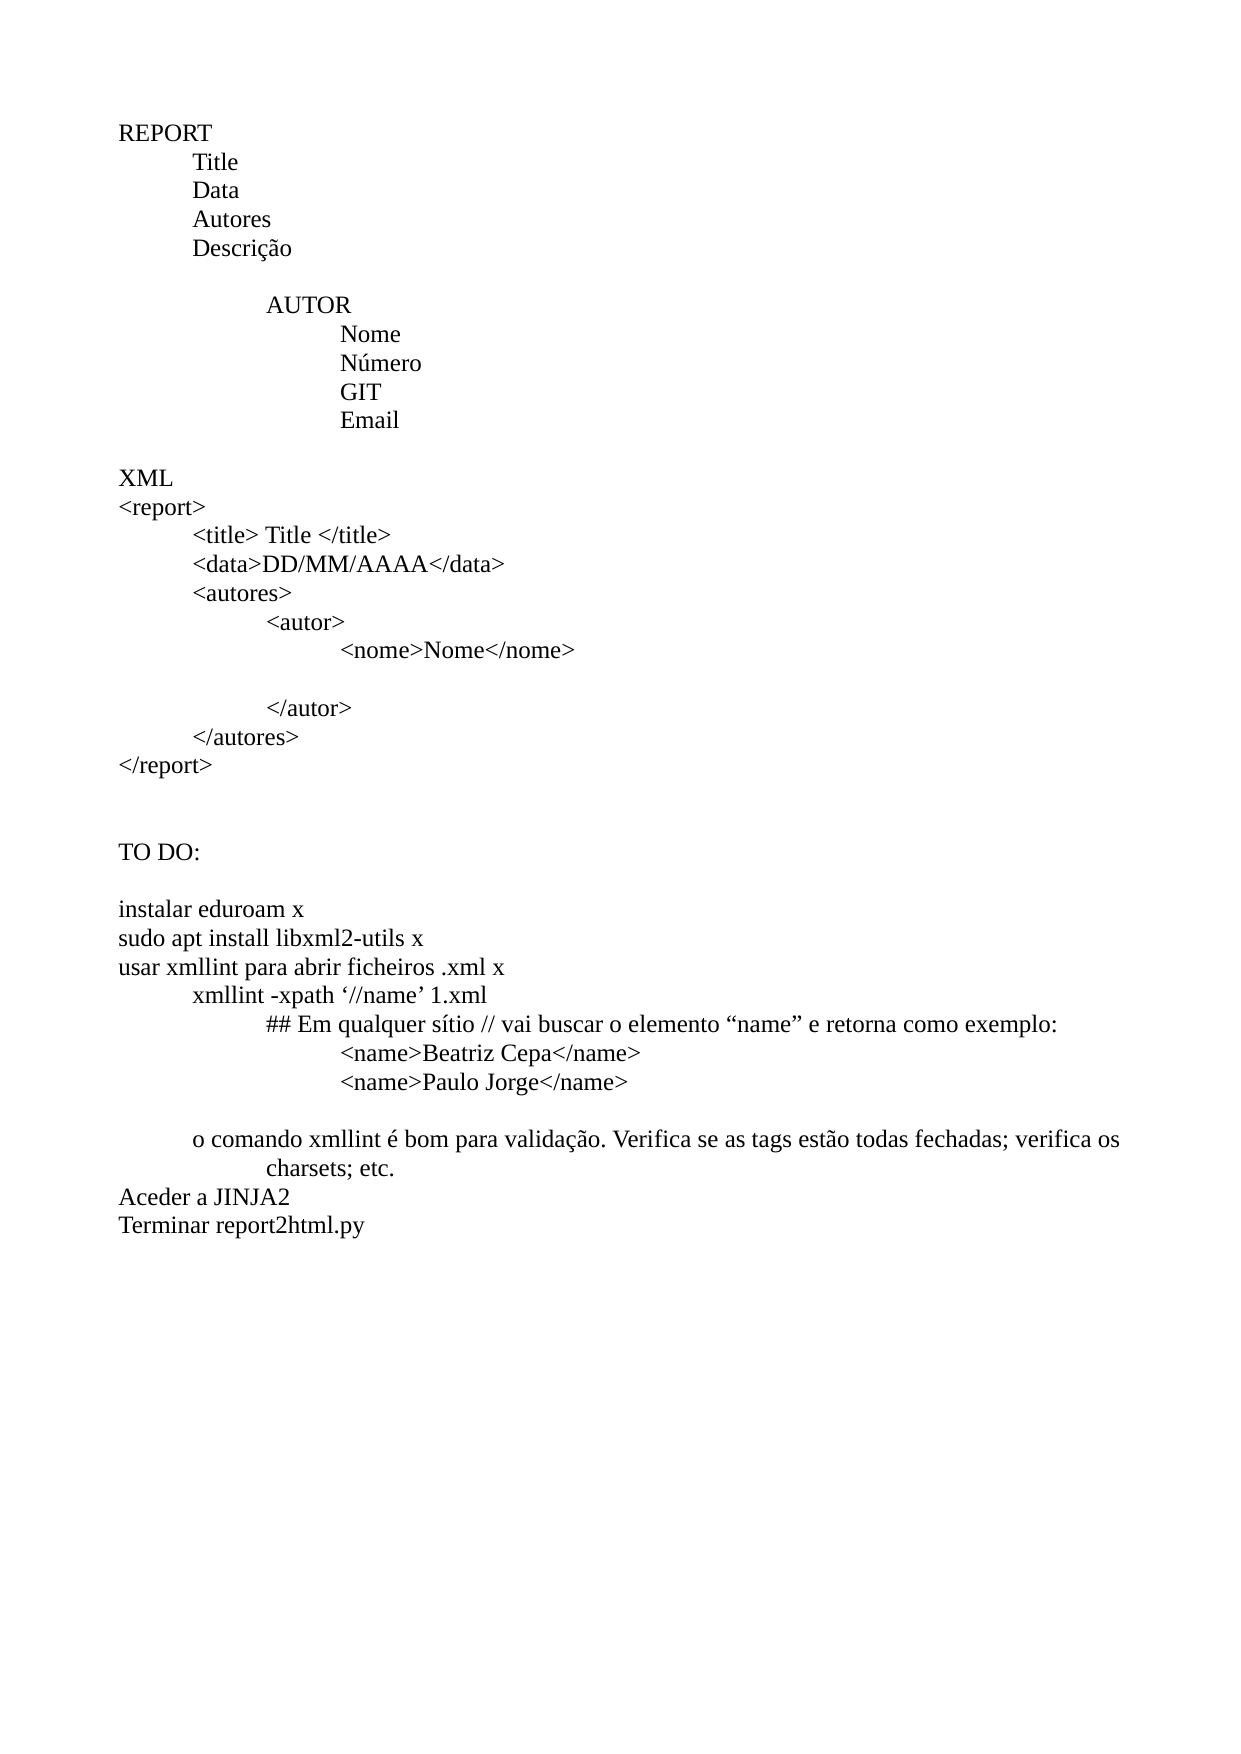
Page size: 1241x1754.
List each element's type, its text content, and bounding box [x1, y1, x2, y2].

text <nome>Nome</nome> [118, 636, 1122, 664]
text Autores [118, 204, 1122, 233]
text instalar eduroam x [118, 894, 1122, 923]
text Title [118, 147, 1122, 176]
text XML [118, 463, 1122, 492]
text </autor> [118, 693, 1122, 722]
text REPORT [118, 118, 1122, 147]
text <name>Beatriz Cepa</name> [118, 1038, 1122, 1067]
text </report> [118, 751, 1122, 779]
text xmllint -xpath ‘//name’ 1.xml [118, 981, 1122, 1009]
text ## Em qualquer sítio // vai buscar o elemento “name” e retorna como exemplo: [118, 1009, 1122, 1038]
text <name>Paulo Jorge</name> [118, 1067, 1122, 1096]
text GIT [118, 377, 1122, 406]
text <autor> [118, 607, 1122, 636]
text o comando xmllint é bom para validação. Verifica se as tags estão todas fechadas; verifica os charsets; etc. [118, 1124, 1122, 1182]
text TO DO: [118, 837, 1122, 866]
text <data>DD/MM/AAAA</data> [118, 549, 1122, 578]
text Terminar report2html.py [118, 1211, 1122, 1239]
text Aceder a JINJA2 [118, 1182, 1122, 1211]
text Nome [118, 319, 1122, 348]
text sudo apt install libxml2-utils x [118, 923, 1122, 952]
text <title> Title </title> [118, 521, 1122, 549]
text AUTOR [118, 291, 1122, 319]
text <report> [118, 492, 1122, 521]
text Número [118, 348, 1122, 377]
text Email [118, 406, 1122, 434]
text Descrição [118, 233, 1122, 262]
text usar xmllint para abrir ficheiros .xml x [118, 952, 1122, 981]
text </autores> [118, 722, 1122, 751]
text <autores> [118, 578, 1122, 607]
text Data [118, 176, 1122, 204]
